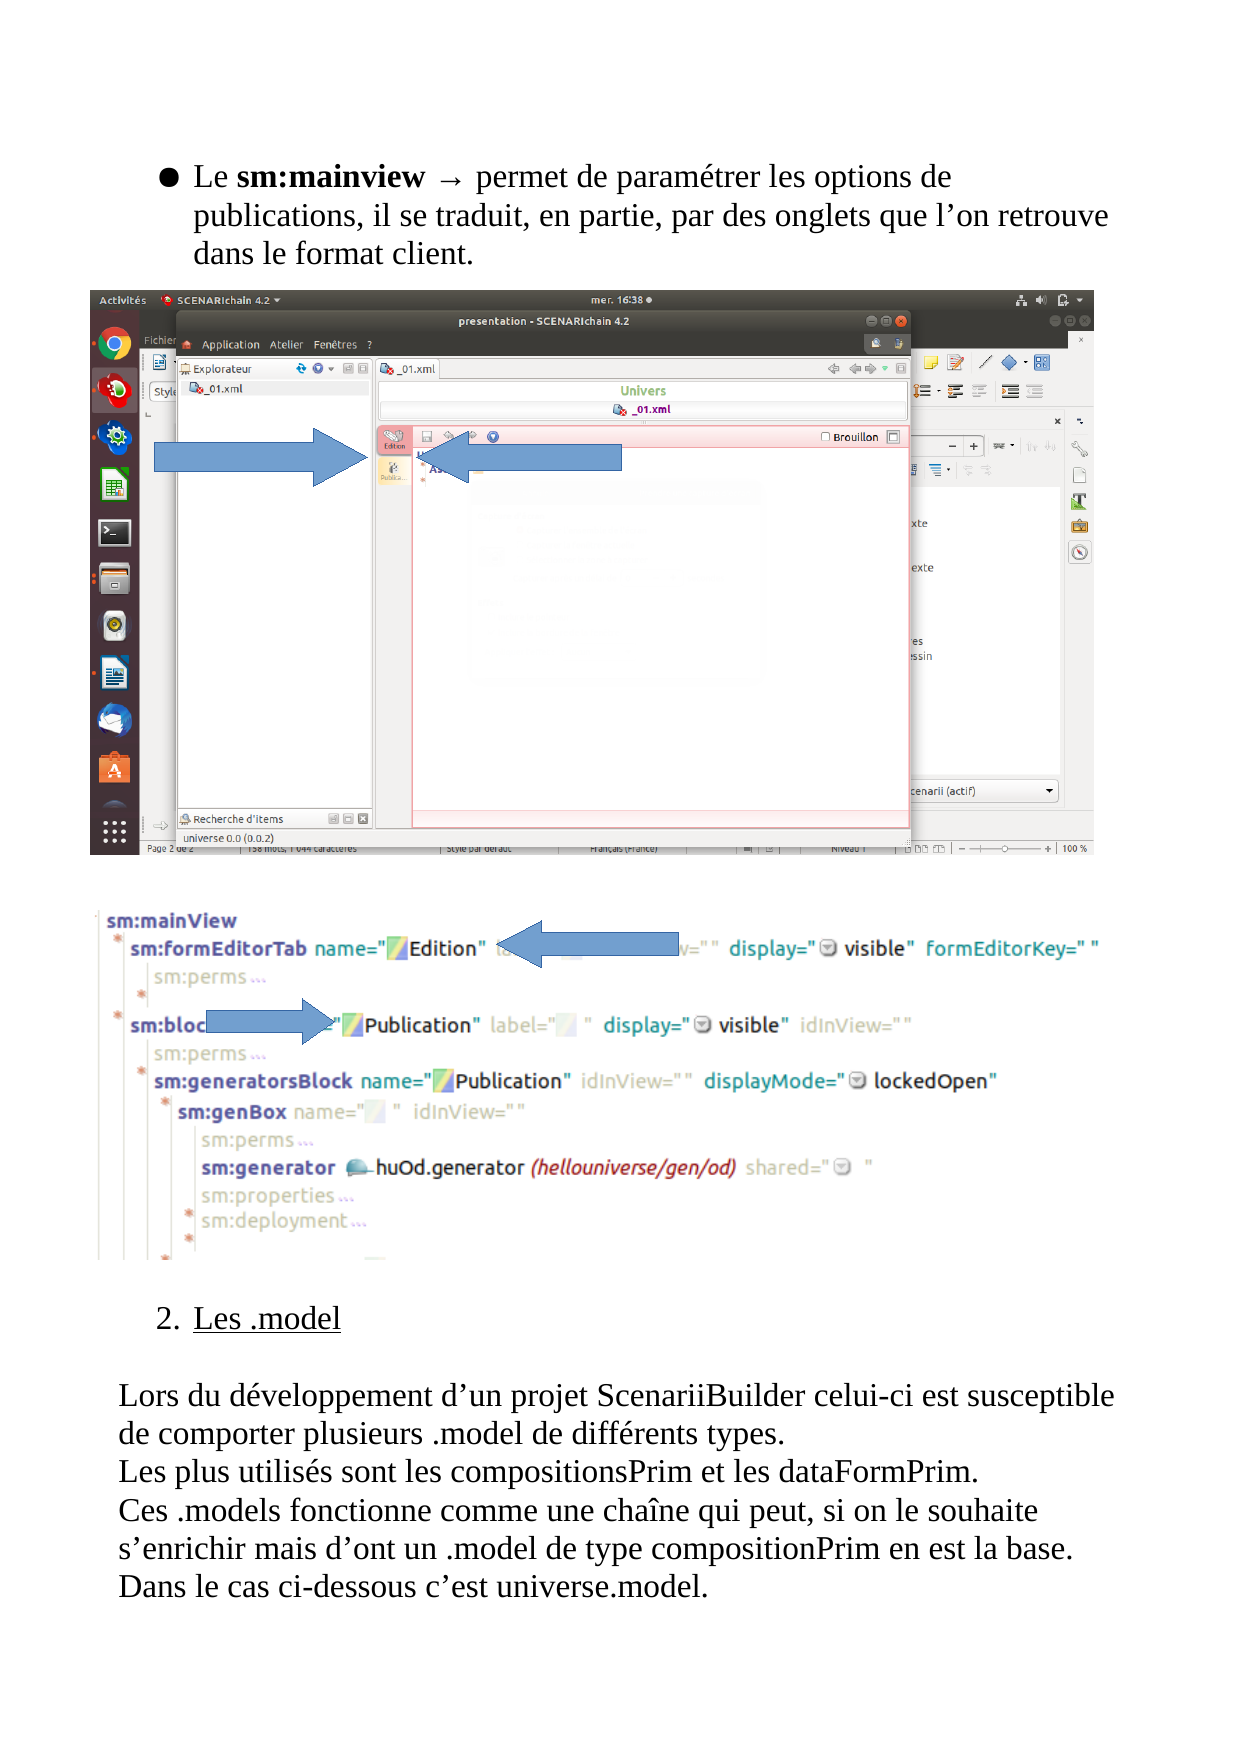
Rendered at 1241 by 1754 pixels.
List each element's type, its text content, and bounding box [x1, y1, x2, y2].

list Les .model [156, 1298, 1122, 1337]
text Dans le cas ci-dessous c’est universe.model. [118, 1567, 1122, 1605]
picture [90, 290, 1094, 855]
text Lors du développement d’un projet ScenariiBuilder celui-ci est susceptible de comporter plusieurs .model de différents types. [118, 1375, 1122, 1452]
picture [94, 910, 1099, 1260]
list Le sm:mainview → permet de paramétrer les options de publications, il se traduit, en partie, par des onglets que l’on retrouve dans le format client. [156, 156, 1122, 271]
text Les plus utilisés sont les compositionsPrim et les dataFormPrim. Ces .models fonctionne comme une chaîne qui peut, si on le souhaite s’enrichir mais d’ont un .model de type compositionPrim en est la base. [118, 1452, 1122, 1567]
